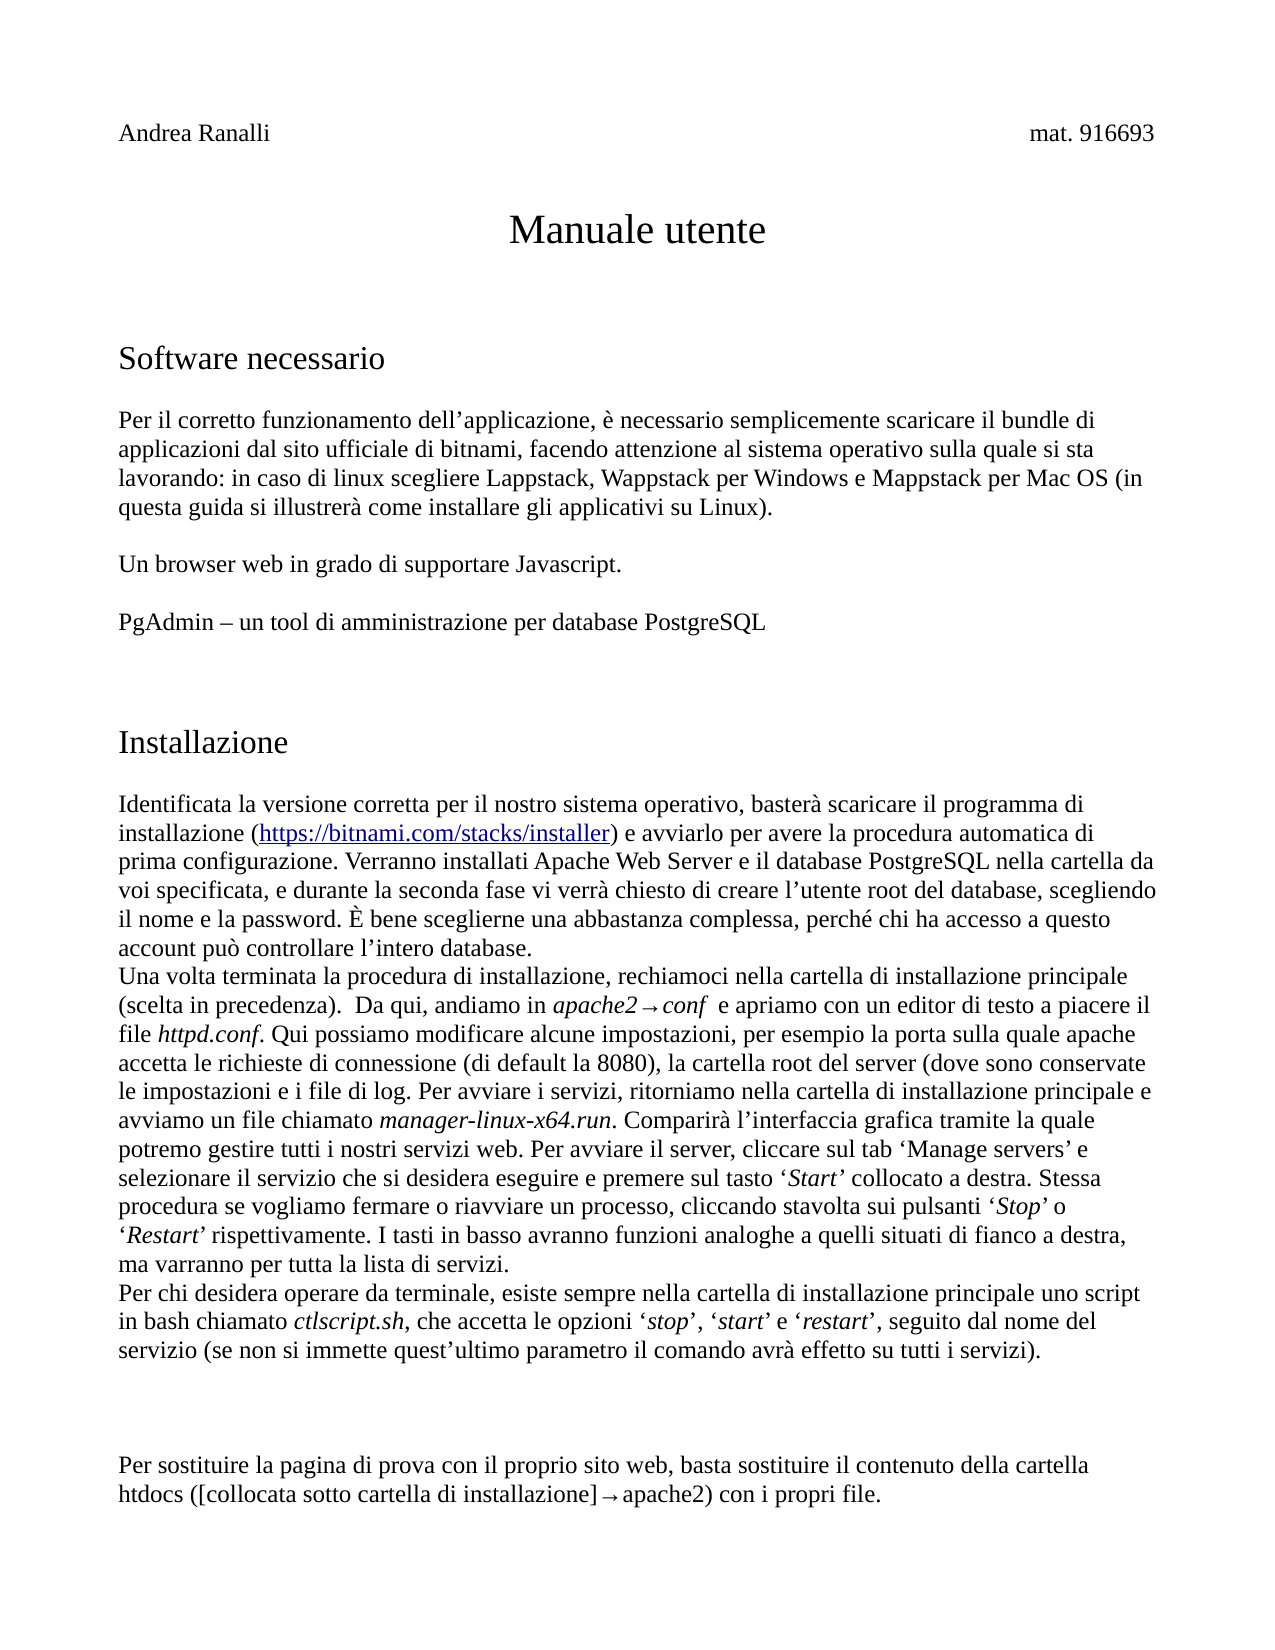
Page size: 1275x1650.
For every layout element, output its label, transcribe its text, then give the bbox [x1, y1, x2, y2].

text Per il corretto funzionamento dell’applicazione, è necessario semplicemente scaricare il bundle di applicazioni dal sito ufficiale di bitnami, facendo attenzione al sistema operativo sulla quale si sta lavorando: in caso di linux scegliere Lappstack, Wappstack per Windows e Mappstack per Mac OS (in questa guida si illustrerà come installare gli applicativi su Linux). [118, 406, 1157, 521]
text PgAdmin – un tool di amministrazione per database PostgreSQL [118, 607, 1157, 636]
text Una volta terminata la procedura di installazione, rechiamoci nella cartella di installazione principale (scelta in precedenza). Da qui, andiamo in apache2→conf e apriamo con un editor di testo a piacere il file httpd.conf. Qui possiamo modificare alcune impostazioni, per esempio la porta sulla quale apache accetta le richieste di connessione (di default la 8080), la cartella root del server (dove sono conservate le impostazioni e i file di log. Per avviare i servizi, ritorniamo nella cartella di installazione principale e avviamo un file chiamato manager-linux-x64.run. Comparirà l’interfaccia grafica tramite la quale potremo gestire tutti i nostri servizi web. Per avviare il server, cliccare sul tab ‘Manage servers’ e selezionare il servizio che si desidera eseguire e premere sul tasto ‘Start’ collocato a destra. Stessa procedura se vogliamo fermare o riavviare un processo, cliccando stavolta sui pulsanti ‘Stop’ o ‘Restart’ rispettivamente. I tasti in basso avranno funzioni analoghe a quelli situati di fianco a destra, ma varranno per tutta la lista di servizi. [118, 961, 1157, 1278]
text Per sostituire la pagina di prova con il proprio sito web, basta sostituire il contenuto della cartella htdocs ([collocata sotto cartella di installazione]→apache2) con i propri file. [118, 1450, 1157, 1508]
text Software necessario [118, 338, 1157, 377]
text Manuale utente [118, 204, 1157, 252]
text Identificata la versione corretta per il nostro sistema operativo, basterà scaricare il programma di installazione (https://bitnami.com/stacks/installer) e avviarlo per avere la procedura automatica di prima configurazione. Verranno installati Apache Web Server e il database PostgreSQL nella cartella da voi specificata, e durante la seconda fase vi verrà chiesto di creare l’utente root del database, scegliendo il nome e la password. È bene sceglierne una abbastanza complessa, perché chi ha accesso a questo account può controllare l’intero database. [118, 789, 1157, 961]
text Installazione [118, 722, 1157, 760]
text Per chi desidera operare da terminale, esiste sempre nella cartella di installazione principale uno script in bash chiamato ctlscript.sh, che accetta le opzioni ‘stop’, ‘start’ e ‘restart’, seguito dal nome del servizio (se non si immette quest’ultimo parametro il comando avrà effetto su tutti i servizi). [118, 1278, 1157, 1364]
text Andrea Ranalli mat. 916693 [118, 118, 1157, 147]
text Un browser web in grado di supportare Javascript. [118, 549, 1157, 578]
